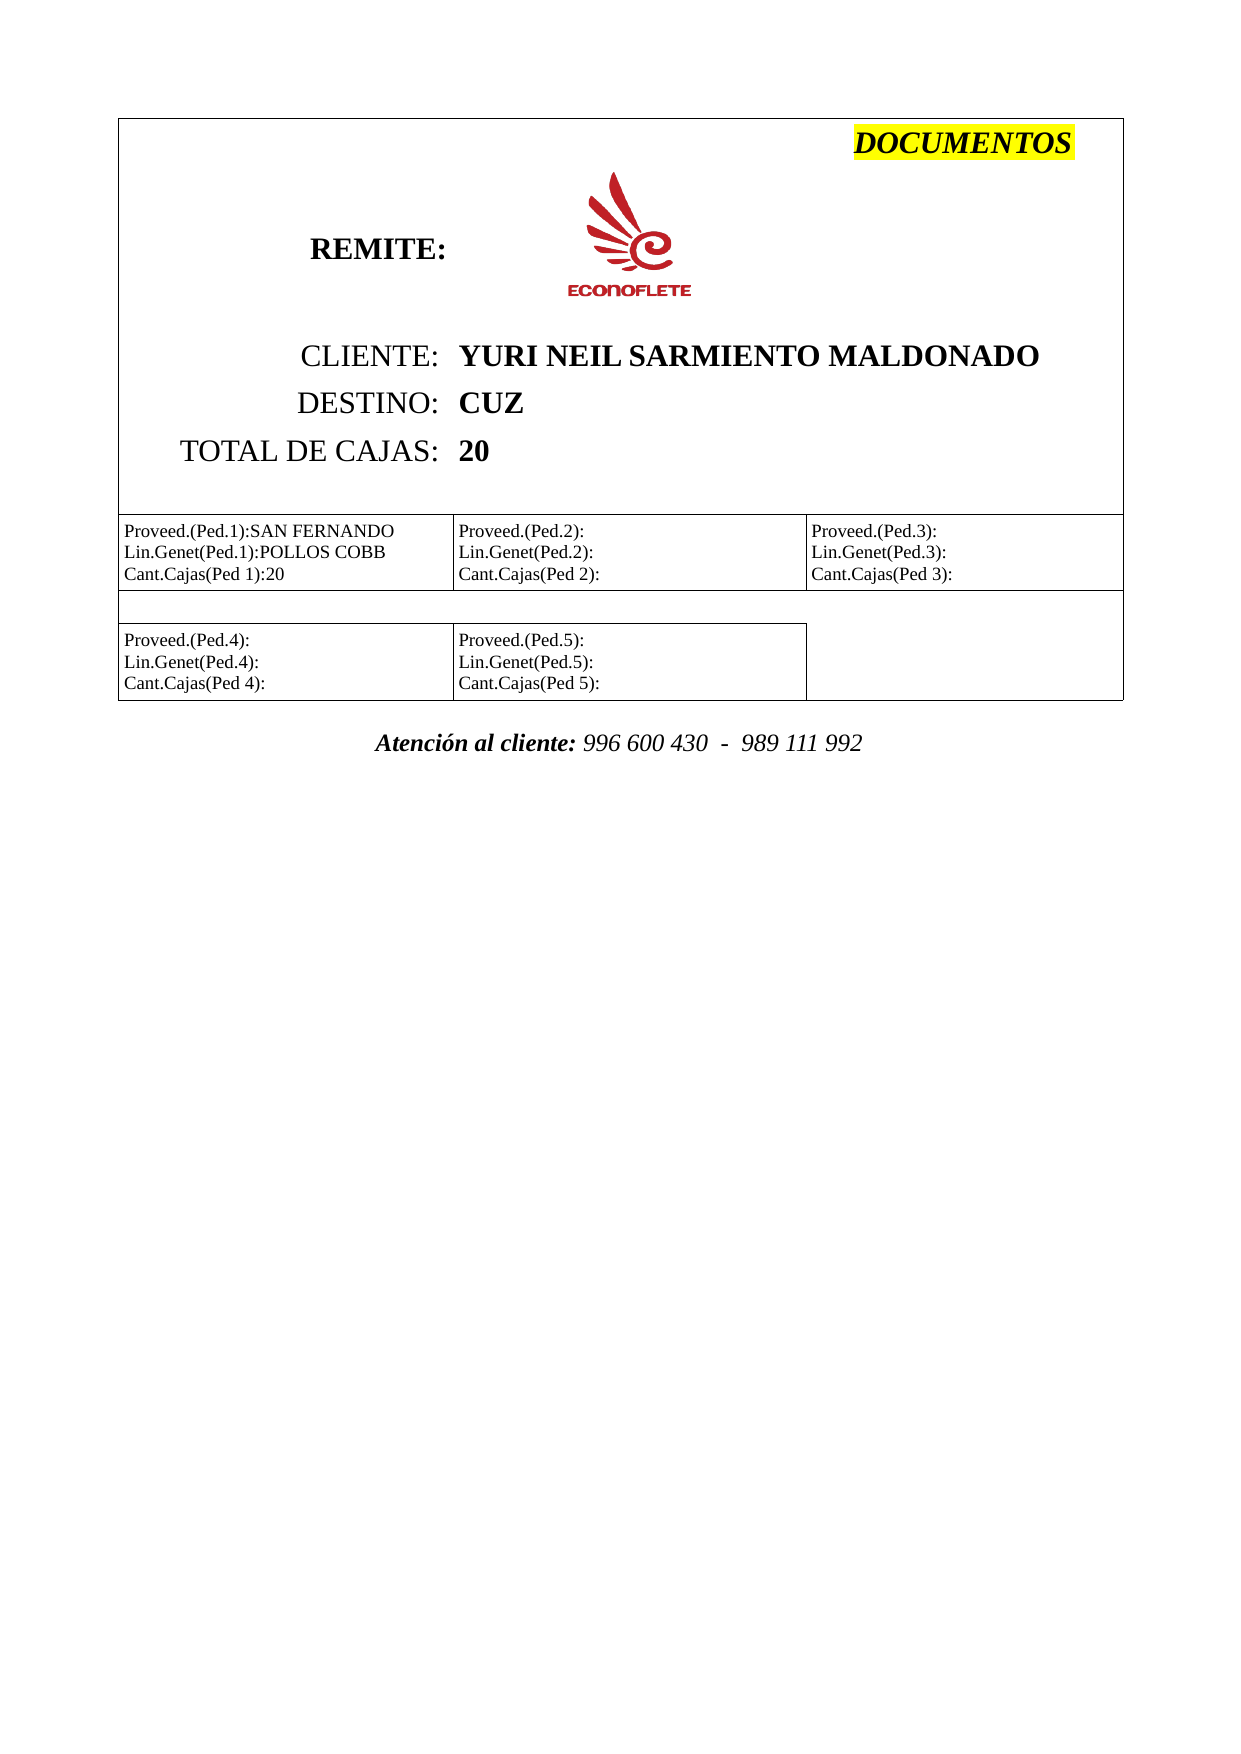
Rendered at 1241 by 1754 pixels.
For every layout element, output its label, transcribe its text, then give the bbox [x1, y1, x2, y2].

table_cell Proveed.(Ped.2): Lin.Genet(Ped.2): Cant.Cajas(Ped 2): [454, 515, 806, 590]
table_cell TOTAL DE CAJAS: [119, 426, 453, 474]
table_cell CLIENTE: [119, 332, 453, 379]
table_cell [453, 591, 806, 623]
table_cell 20 [453, 426, 1123, 474]
table_cell Proveed.(Ped.1):SAN FERNANDO Lin.Genet(Ped.1):POLLOS COBB Cant.Cajas(Ped 1):20 [119, 515, 453, 590]
table_cell [453, 166, 806, 332]
table_cell REMITE: [119, 166, 453, 332]
table_cell [119, 591, 453, 623]
table_cell [453, 474, 806, 514]
picture [552, 171, 707, 297]
table_cell [807, 623, 1123, 699]
table_cell Proveed.(Ped.5): Lin.Genet(Ped.5): Cant.Cajas(Ped 5): [454, 624, 806, 699]
table_cell CUZ [453, 379, 806, 426]
table_cell [806, 591, 1123, 623]
table_cell Proveed.(Ped.3): Lin.Genet(Ped.3): Cant.Cajas(Ped 3): [807, 515, 1123, 590]
table_cell [806, 166, 1123, 332]
table_header [119, 119, 453, 166]
table_cell [119, 474, 453, 514]
table_cell Proveed.(Ped.4): Lin.Genet(Ped.4): Cant.Cajas(Ped 4): [119, 624, 453, 699]
text Atención al cliente: 996 600 430 - 989 111 992 [118, 728, 1122, 757]
table_cell DESTINO: [119, 379, 453, 426]
table_cell [806, 474, 1123, 514]
table_cell [806, 379, 1123, 426]
table_header DOCUMENTOS [806, 119, 1123, 166]
table_header [453, 119, 806, 166]
table_cell YURI NEIL SARMIENTO MALDONADO [453, 332, 1123, 379]
